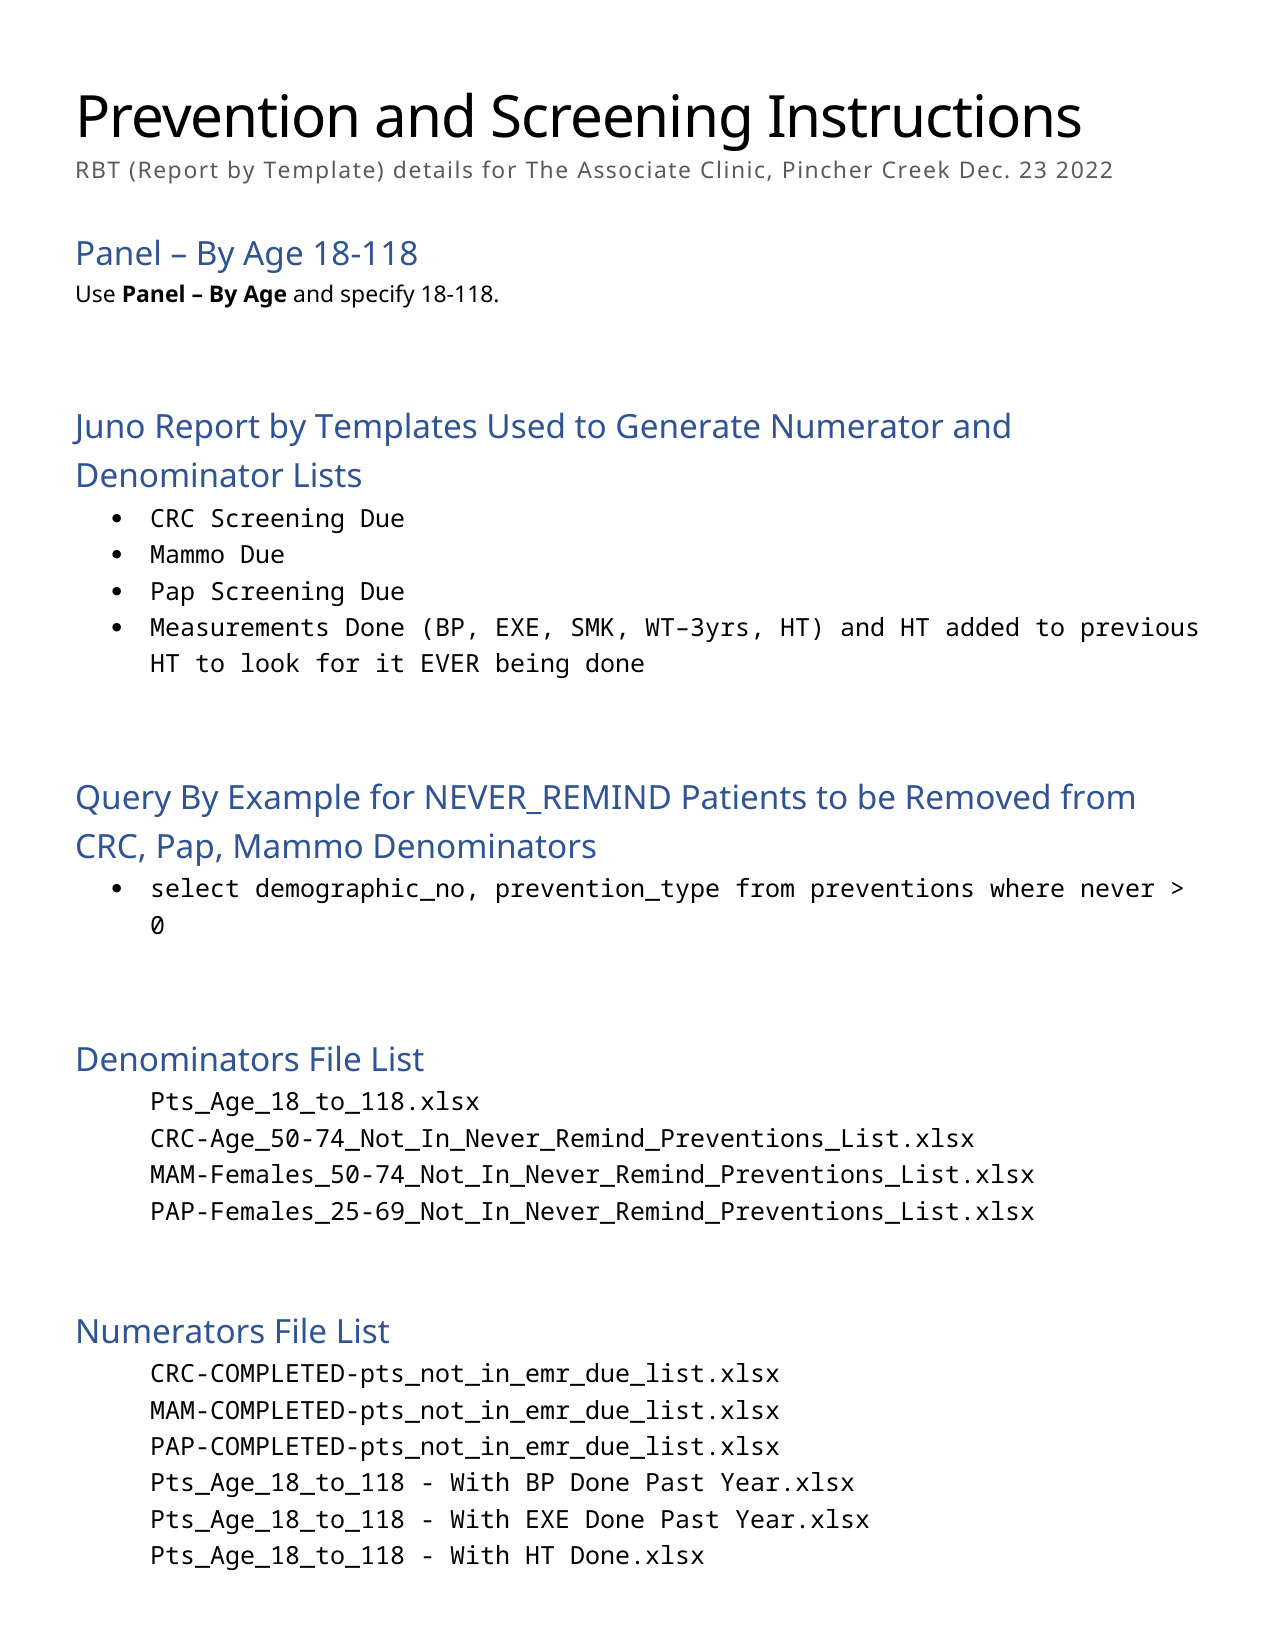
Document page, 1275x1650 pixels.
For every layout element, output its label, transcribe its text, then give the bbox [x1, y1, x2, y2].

list CRC-Age_50-74_Not_In_Never_Remind_Preventions_List.xlsx [150, 1120, 1200, 1154]
list Pts_Age_18_to_118 - With BP Done Past Year.xlsx [150, 1465, 1200, 1499]
list select demographic_no, prevention_type from preventions where never > 0 [112, 871, 1200, 941]
list CRC Screening Due [112, 500, 1200, 534]
subtitle Denominators File List [75, 1036, 1200, 1081]
list PAP-Females_25-69_Not_In_Never_Remind_Preventions_List.xlsx [150, 1193, 1200, 1227]
text Use Panel – By Age and specify 18-118. [75, 278, 1200, 309]
subtitle Query By Example for NEVER_REMIND Patients to be Removed from CRC, Pap, Mammo Denominators [75, 774, 1200, 868]
subtitle Juno Report by Templates Used to Generate Numerator and Denominator Lists [75, 403, 1200, 497]
subtitle Numerators File List [75, 1307, 1200, 1353]
list Pap Screening Due [112, 573, 1200, 607]
list Pts_Age_18_to_118 - With HT Done.xlsx [150, 1538, 1200, 1572]
subtitle RBT (Report by Template) details for The Associate Clinic, Pincher Creek Dec. 23 2022 [75, 154, 1200, 186]
list CRC-COMPLETED-pts_not_in_emr_due_list.xlsx [150, 1356, 1200, 1390]
list Measurements Done (BP, EXE, SMK, WT–3yrs, HT) and HT added to previous HT to look for it EVER being done [112, 609, 1200, 680]
subtitle Panel – By Age 18-118 [75, 229, 1200, 275]
title Prevention and Screening Instructions [75, 75, 1200, 154]
list Pts_Age_18_to_118.xlsx [150, 1084, 1200, 1118]
list MAM-COMPLETED-pts_not_in_emr_due_list.xlsx [150, 1392, 1200, 1426]
list Mammo Due [112, 537, 1200, 571]
list PAP-COMPLETED-pts_not_in_emr_due_list.xlsx [150, 1429, 1200, 1463]
list MAM-Females_50-74_Not_In_Never_Remind_Preventions_List.xlsx [150, 1157, 1200, 1191]
list Pts_Age_18_to_118 - With EXE Done Past Year.xlsx [150, 1501, 1200, 1536]
